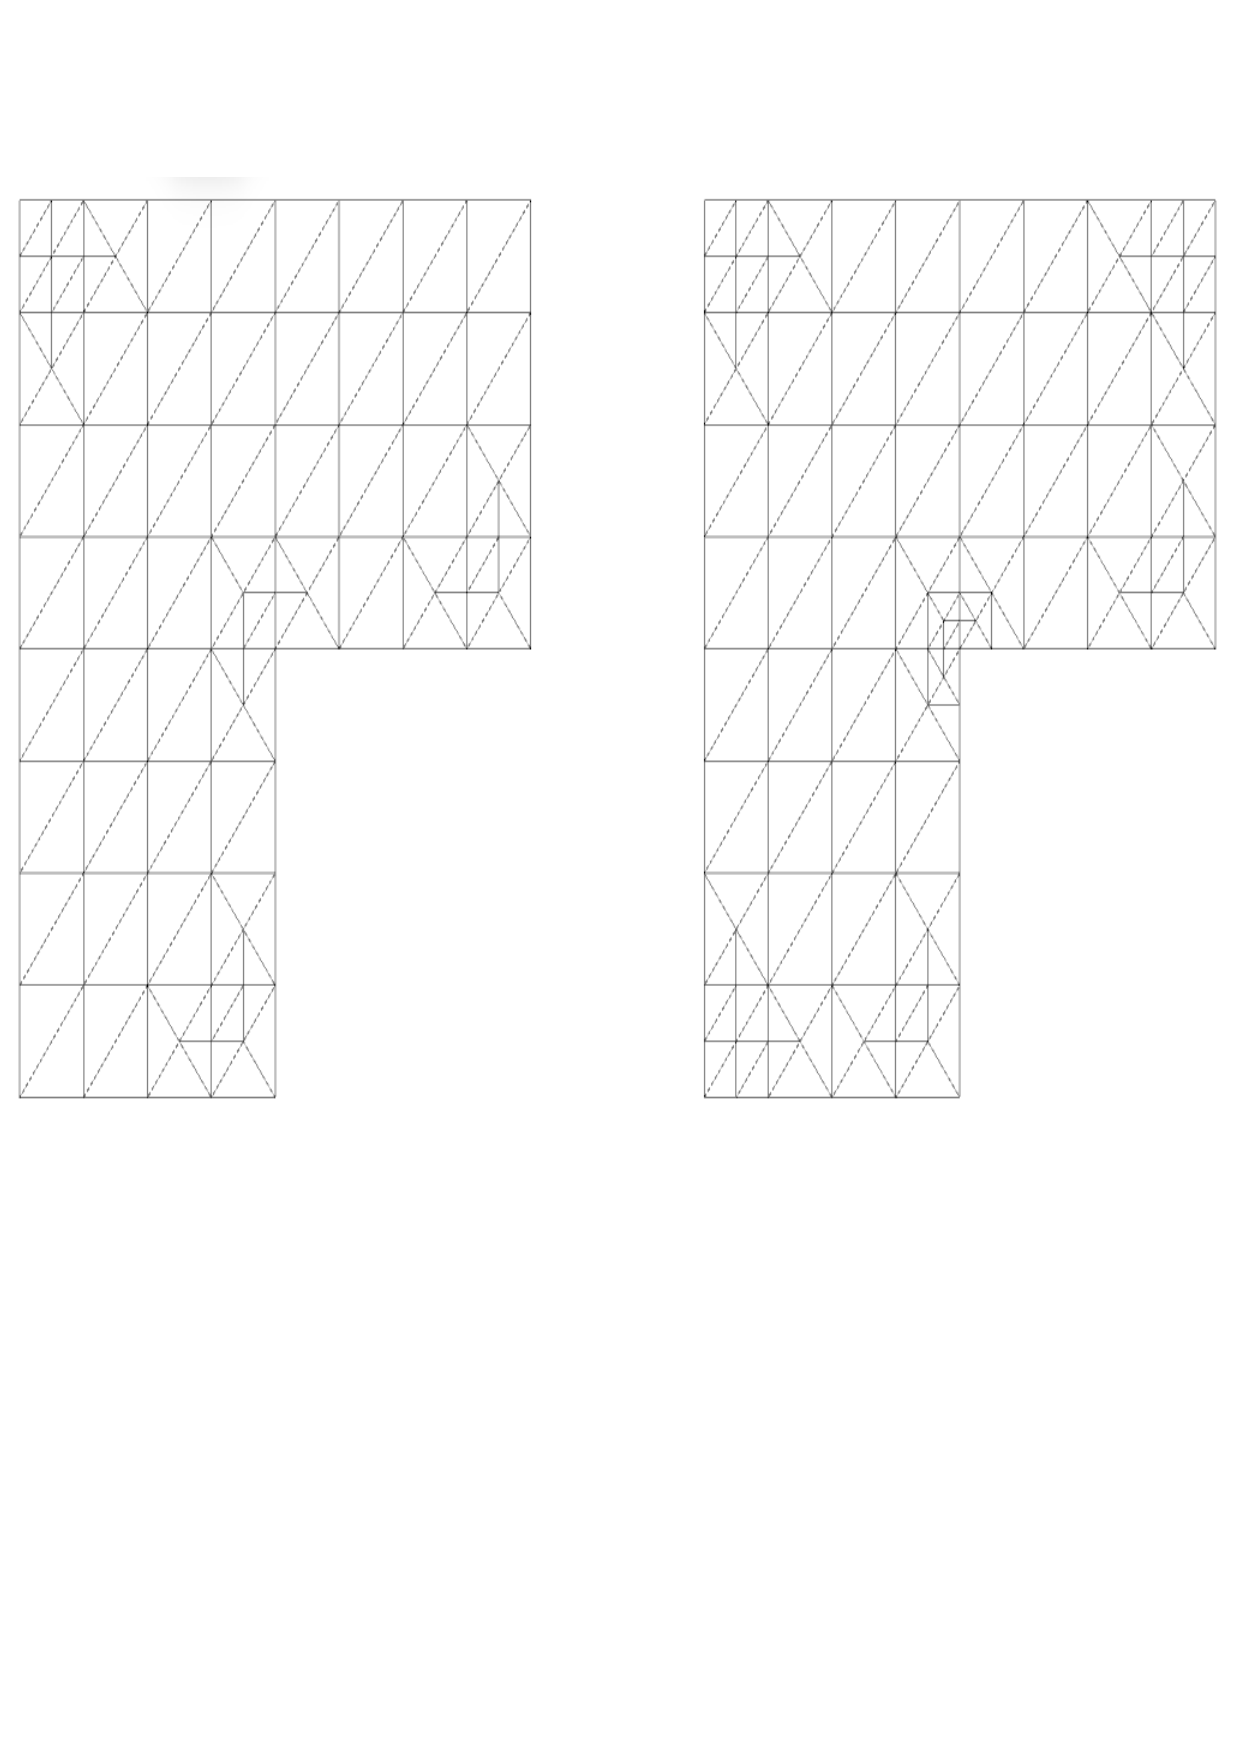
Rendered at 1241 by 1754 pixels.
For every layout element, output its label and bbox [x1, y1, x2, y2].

picture [0, 177, 1241, 1123]
